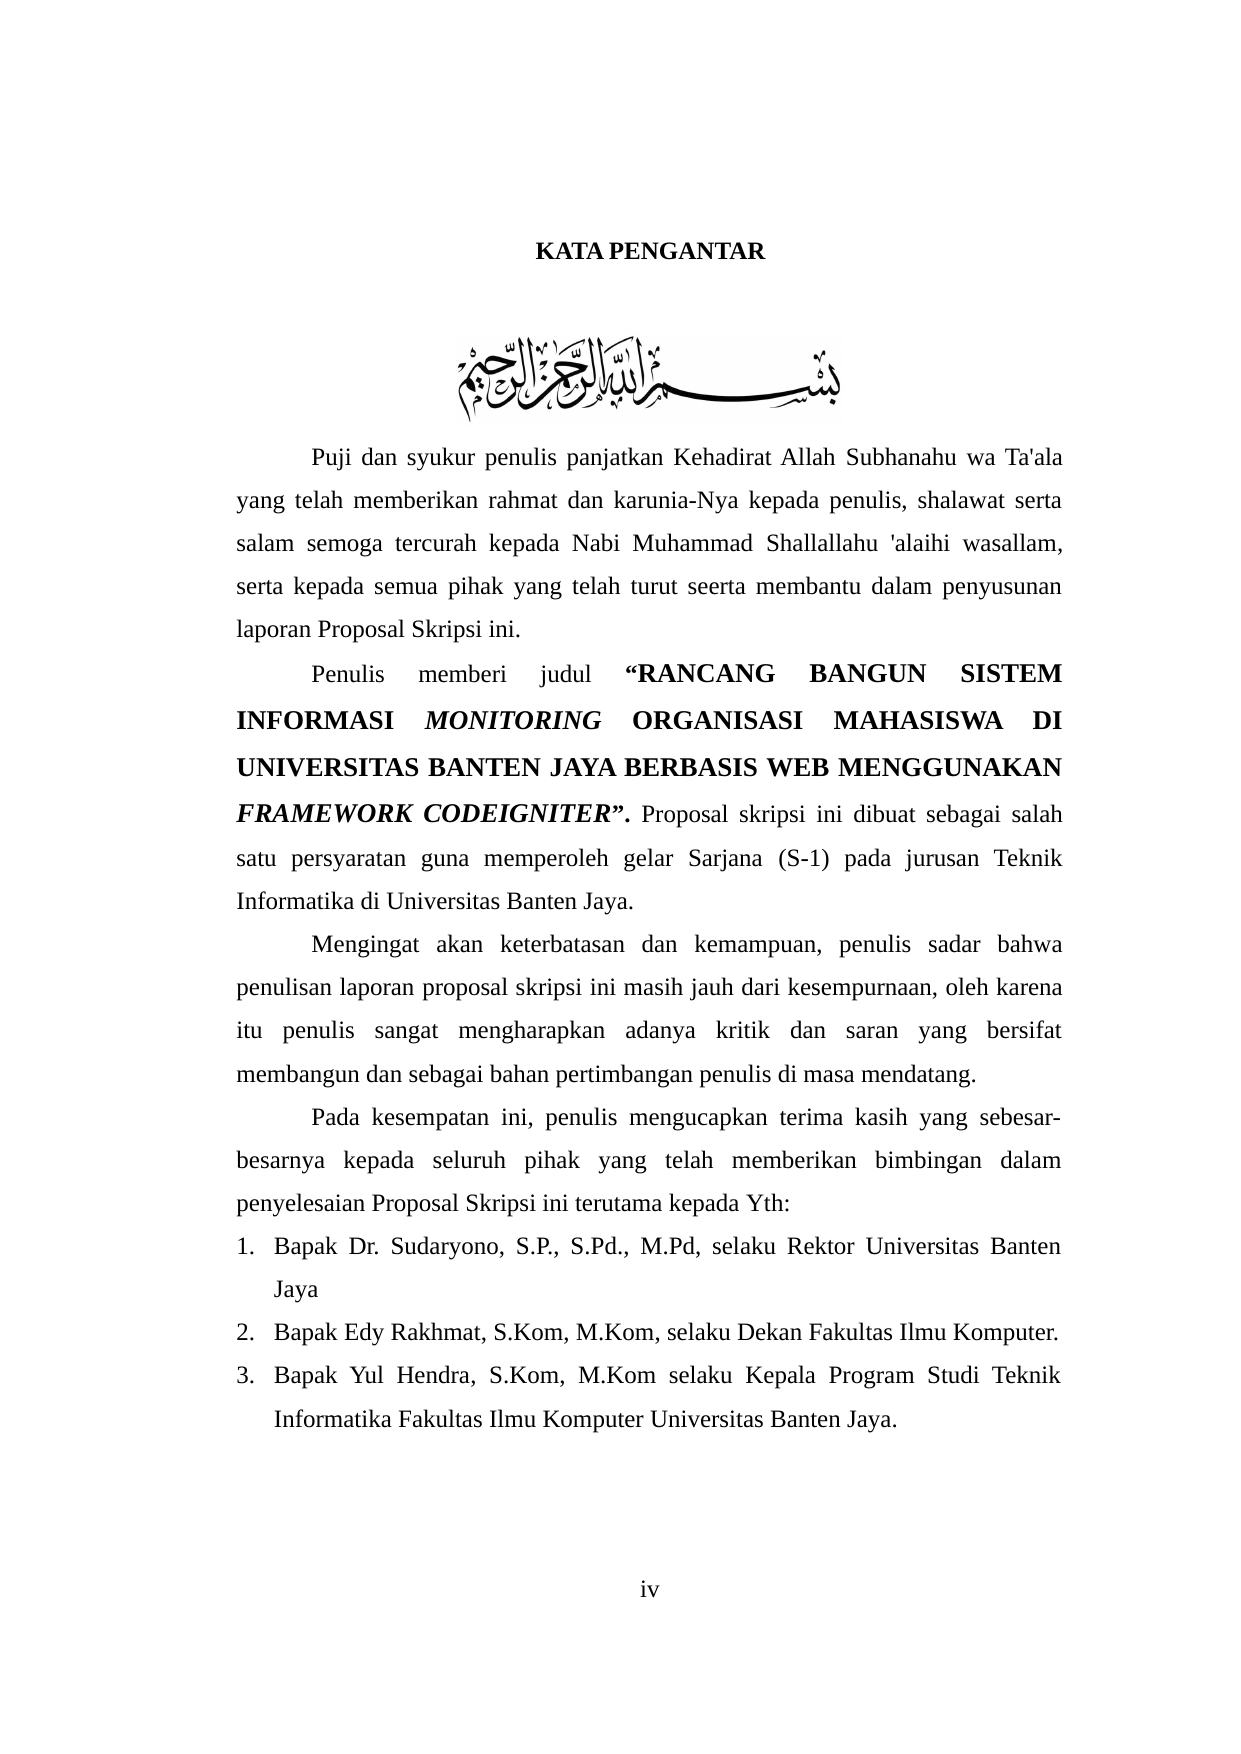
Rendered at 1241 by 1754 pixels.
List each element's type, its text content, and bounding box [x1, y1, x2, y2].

text Pada kesempatan ini, penulis mengucapkan terima kasih yang sebesar-besarnya kepada seluruh pihak yang telah memberikan bimbingan dalam penyelesaian Proposal Skripsi ini terutama kepada Yth: [236, 1102, 1062, 1217]
list Bapak Edy Rakhmat, S.Kom, M.Kom, selaku Dekan Fakultas Ilmu Komputer. [236, 1317, 1062, 1346]
picture [453, 330, 844, 428]
text Mengingat akan keterbatasan dan kemampuan, penulis sadar bahwa penulisan laporan proposal skripsi ini masih jauh dari kesempurnaan, oleh karena itu penulis sangat mengharapkan adanya kritik dan saran yang bersifat membangun dan sebagai bahan pertimbangan penulis di masa mendatang. [236, 929, 1063, 1087]
text Puji dan syukur penulis panjatkan Kehadirat Allah Subhanahu wa Ta'ala yang telah memberikan rahmat dan karunia-Nya kepada penulis, shalawat serta salam semoga tercurah kepada Nabi Muhammad Shallallahu 'alaihi wasallam, serta kepada semua pihak yang telah turut seerta membantu dalam penyusunan laporan Proposal Skripsi ini. [236, 322, 1063, 643]
list Bapak Yul Hendra, S.Kom, M.Kom selaku Kepala Program Studi Teknik Informatika Fakultas Ilmu Komputer Universitas Banten Jaya. [236, 1361, 1062, 1432]
text KATA PENGANTAR [236, 236, 1064, 265]
text Penulis memberi judul “RANCANG BANGUN SISTEM INFORMASI MONITORING ORGANISASI MAHASISWA DI UNIVERSITAS BANTEN JAYA BERBASIS WEB MENGGUNAKAN FRAMEWORK CODEIGNITER”. Proposal skripsi ini dibuat sebagai salah satu persyaratan guna memperoleh gelar Sarjana (S-1) pada jurusan Teknik Informatika di Universitas Banten Jaya. [236, 658, 1063, 915]
list Bapak Dr. Sudaryono, S.P., S.Pd., M.Pd, selaku Rektor Universitas Banten Jaya [236, 1231, 1062, 1303]
